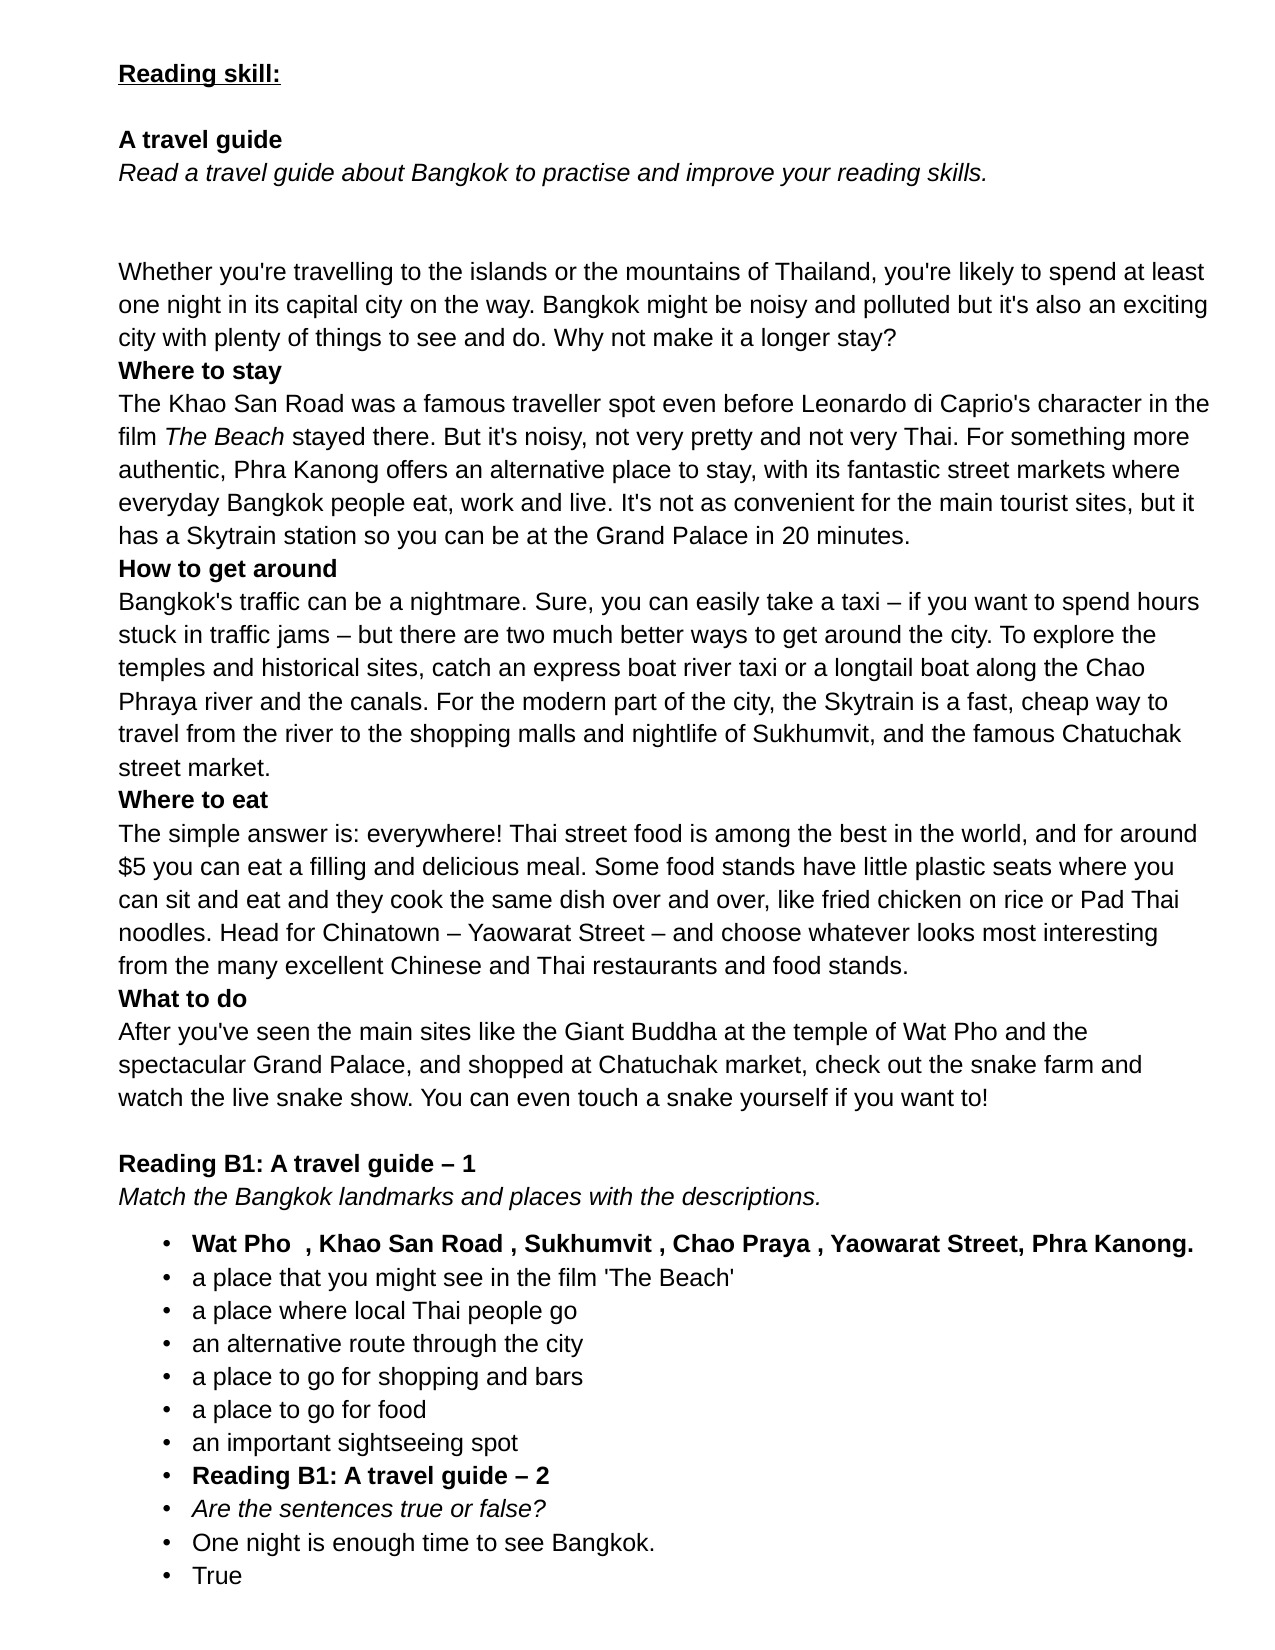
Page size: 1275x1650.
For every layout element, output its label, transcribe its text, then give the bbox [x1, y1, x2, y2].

list an important sightseeing spot [162, 1428, 1216, 1457]
list a place to go for food [162, 1395, 1216, 1424]
list an alternative route through the city [162, 1329, 1216, 1358]
list Wat Pho , Khao San Road , Sukhumvit , Chao Praya , Yaowarat Street, Phra Kanong. [162, 1229, 1216, 1258]
text Reading skill: A travel guide Read a travel guide about Bangkok to practise and improve your reading skills. Whether you're travelling to the islands or the mountains of Thailand, you're likely to spend at least one night in its capital city on the way. Bangkok might be noisy and polluted but it's also an exciting city with plenty of things to see and do. Why not make it a longer stay? Where to stay The Khao San Road was a famous traveller spot even before Leonardo di Caprio's character in the film The Beach stayed there. But it's noisy, not very pretty and not very Thai. For something more authentic, Phra Kanong offers an alternative place to stay, with its fantastic street markets where everyday Bangkok people eat, work and live. It's not as convenient for the main tourist sites, but it has a Skytrain station so you can be at the Grand Palace in 20 minutes. How to get around Bangkok's traffic can be a nightmare. Sure, you can easily take a taxi – if you want to spend hours stuck in traffic jams – but there are two much better ways to get around the city. To explore the temples and historical sites, catch an express boat river taxi or a longtail boat along the Chao Phraya river and the canals. For the modern part of the city, the Skytrain is a fast, cheap way to travel from the river to the shopping malls and nightlife of Sukhumvit, and the famous Chatuchak street market. Where to eat The simple answer is: everywhere! Thai street food is among the best in the world, and for around $5 you can eat a filling and delicious meal. Some food stands have little plastic seats where you can sit and eat and they cook the same dish over and over, like fried chicken on rice or Pad Thai noodles. Head for Chinatown – Yaowarat Street – and choose whatever looks most interesting from the many excellent Chinese and Thai restaurants and food stands. What to do After you've seen the main sites like the Giant Buddha at the temple of Wat Pho and the spectacular Grand Palace, and shopped at Chatuchak market, check out the snake farm and watch the live snake show. You can even touch a snake yourself if you want to! Reading B1: A travel guide – 1 Match the Bangkok landmarks and places with the descriptions. [118, 59, 1216, 1211]
list a place to go for shopping and bars [162, 1362, 1216, 1391]
list Are the sentences true or false? [162, 1494, 1216, 1523]
list True [162, 1561, 1216, 1589]
list Reading B1: A travel guide – 2 [162, 1461, 1216, 1490]
list a place where local Thai people go [162, 1296, 1216, 1324]
list One night is enough time to see Bangkok. [162, 1527, 1216, 1556]
list a place that you might see in the film 'The Beach' [162, 1262, 1216, 1291]
